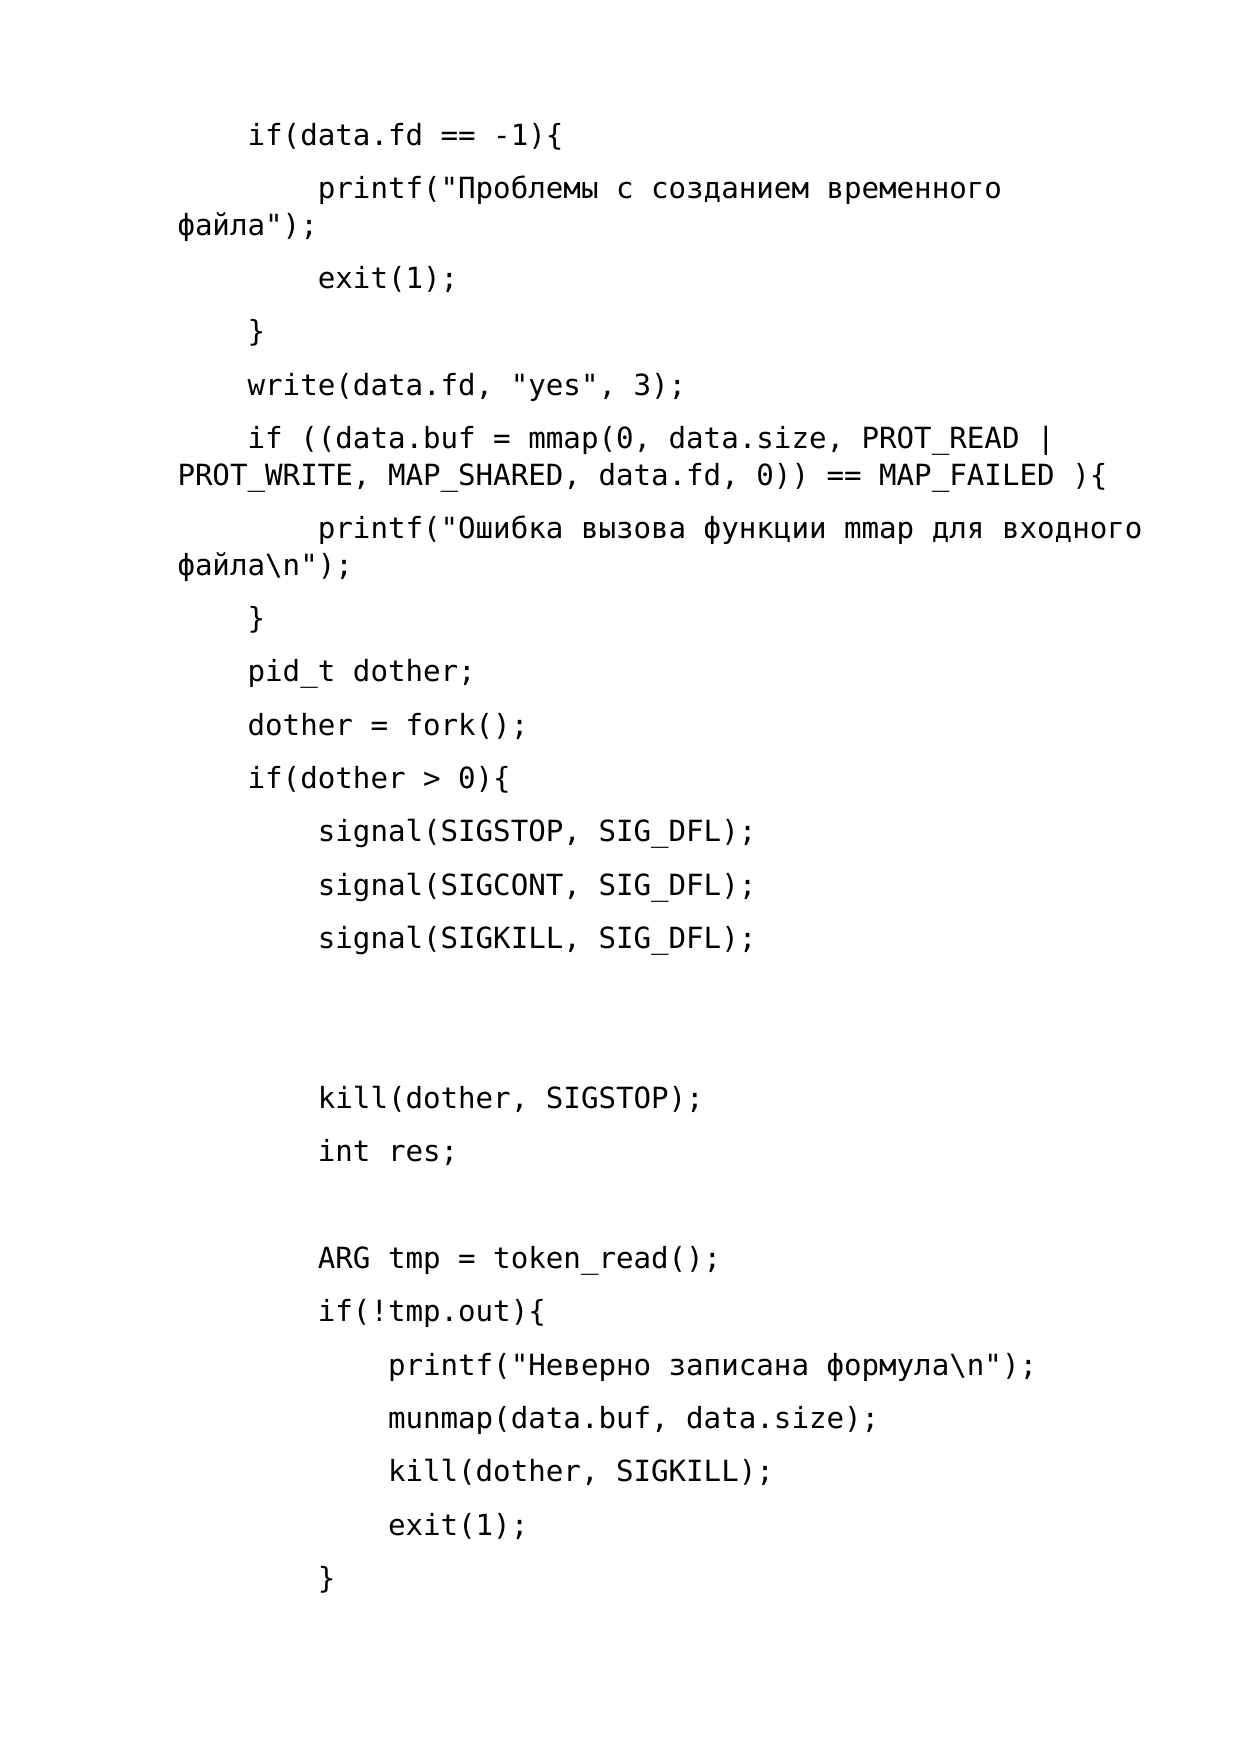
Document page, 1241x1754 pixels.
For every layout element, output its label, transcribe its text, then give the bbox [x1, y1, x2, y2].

text pid_t dother; [177, 655, 1152, 689]
text if ((data.buf = mmap(0, data.size, PROT_READ | PROT_WRITE, MAP_SHARED, data.fd, 0)) == MAP_FAILED ){ [177, 421, 1152, 492]
text } [177, 601, 1152, 635]
text dother = fork(); [177, 708, 1152, 742]
text signal(SIGCONT, SIG_DFL); [177, 868, 1152, 902]
text printf("Проблемы с созданием временного файла"); [177, 171, 1152, 242]
text } [177, 1561, 1152, 1595]
text printf("Ошибка вызова функции mmap для входного файла\n"); [177, 511, 1152, 582]
text int res; [177, 1135, 1152, 1169]
text kill(dother, SIGKILL); [177, 1455, 1152, 1489]
text if(dother > 0){ [177, 761, 1152, 795]
text signal(SIGSTOP, SIG_DFL); [177, 815, 1152, 849]
text ARG tmp = token_read(); [177, 1241, 1152, 1275]
text exit(1); [177, 1508, 1152, 1542]
text printf("Неверно записана формула\n"); [177, 1348, 1152, 1382]
text kill(dother, SIGSTOP); [177, 1081, 1152, 1115]
text write(data.fd, "yes", 3); [177, 368, 1152, 402]
text if(data.fd == -1){ [177, 118, 1152, 152]
text if(!tmp.out){ [177, 1295, 1152, 1329]
text signal(SIGKILL, SIG_DFL); [177, 921, 1152, 955]
text munmap(data.buf, data.size); [177, 1401, 1152, 1435]
text exit(1); [177, 261, 1152, 295]
text } [177, 315, 1152, 349]
